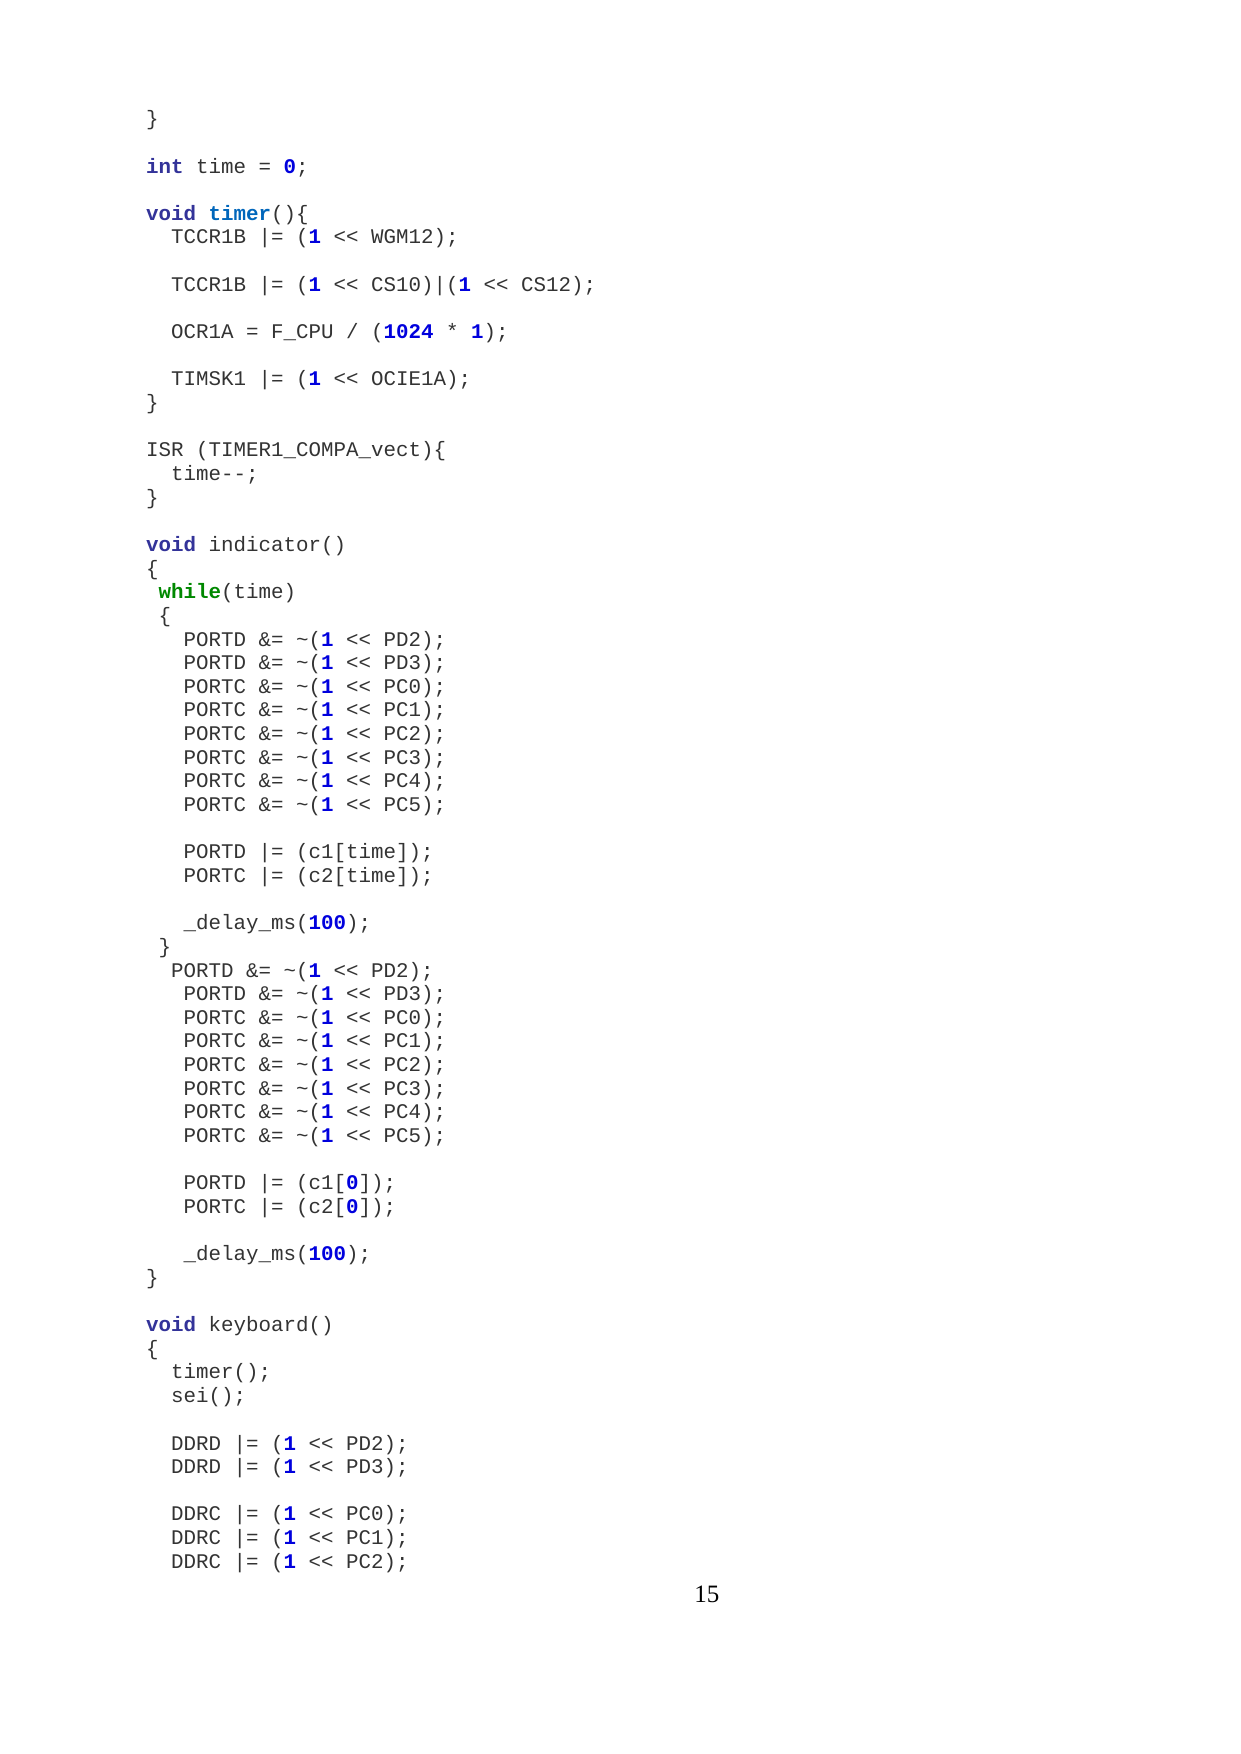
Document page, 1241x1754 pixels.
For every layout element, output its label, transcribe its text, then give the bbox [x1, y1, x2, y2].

table_header } int time = 0; void timer(){ TCCR1B |= (1 << WGM12); TCCR1B |= (1 << CS10)|(1 << CS12); OCR1A = F_CPU / (1024 * 1); TIMSK1 |= (1 << OCIE1A); } ISR (TIMER1_COMPA_vect){ time--; } void indicator() { while(time) { PORTD &= ~(1 << PD2); PORTD &= ~(1 << PD3); PORTC &= ~(1 << PC0); PORTC &= ~(1 << PC1); PORTC &= ~(1 << PC2); PORTC &= ~(1 << PC3); PORTC &= ~(1 << PC4); PORTC &= ~(1 << PC5); PORTD |= (c1[time]); PORTC |= (c2[time]); _delay_ms(100); } PORTD &= ~(1 << PD2); PORTD &= ~(1 << PD3); PORTC &= ~(1 << PC0); PORTC &= ~(1 << PC1); PORTC &= ~(1 << PC2); PORTC &= ~(1 << PC3); PORTC &= ~(1 << PC4); PORTC &= ~(1 << PC5); PORTD |= (c1[0]); PORTC |= (c2[0]); _delay_ms(100); } void keyboard() { timer(); sei(); DDRD |= (1 << PD2); DDRD |= (1 << PD3); DDRC |= (1 << PC0); DDRC |= (1 << PC1); DDRC |= (1 << PC2); [146, 108, 1196, 1574]
